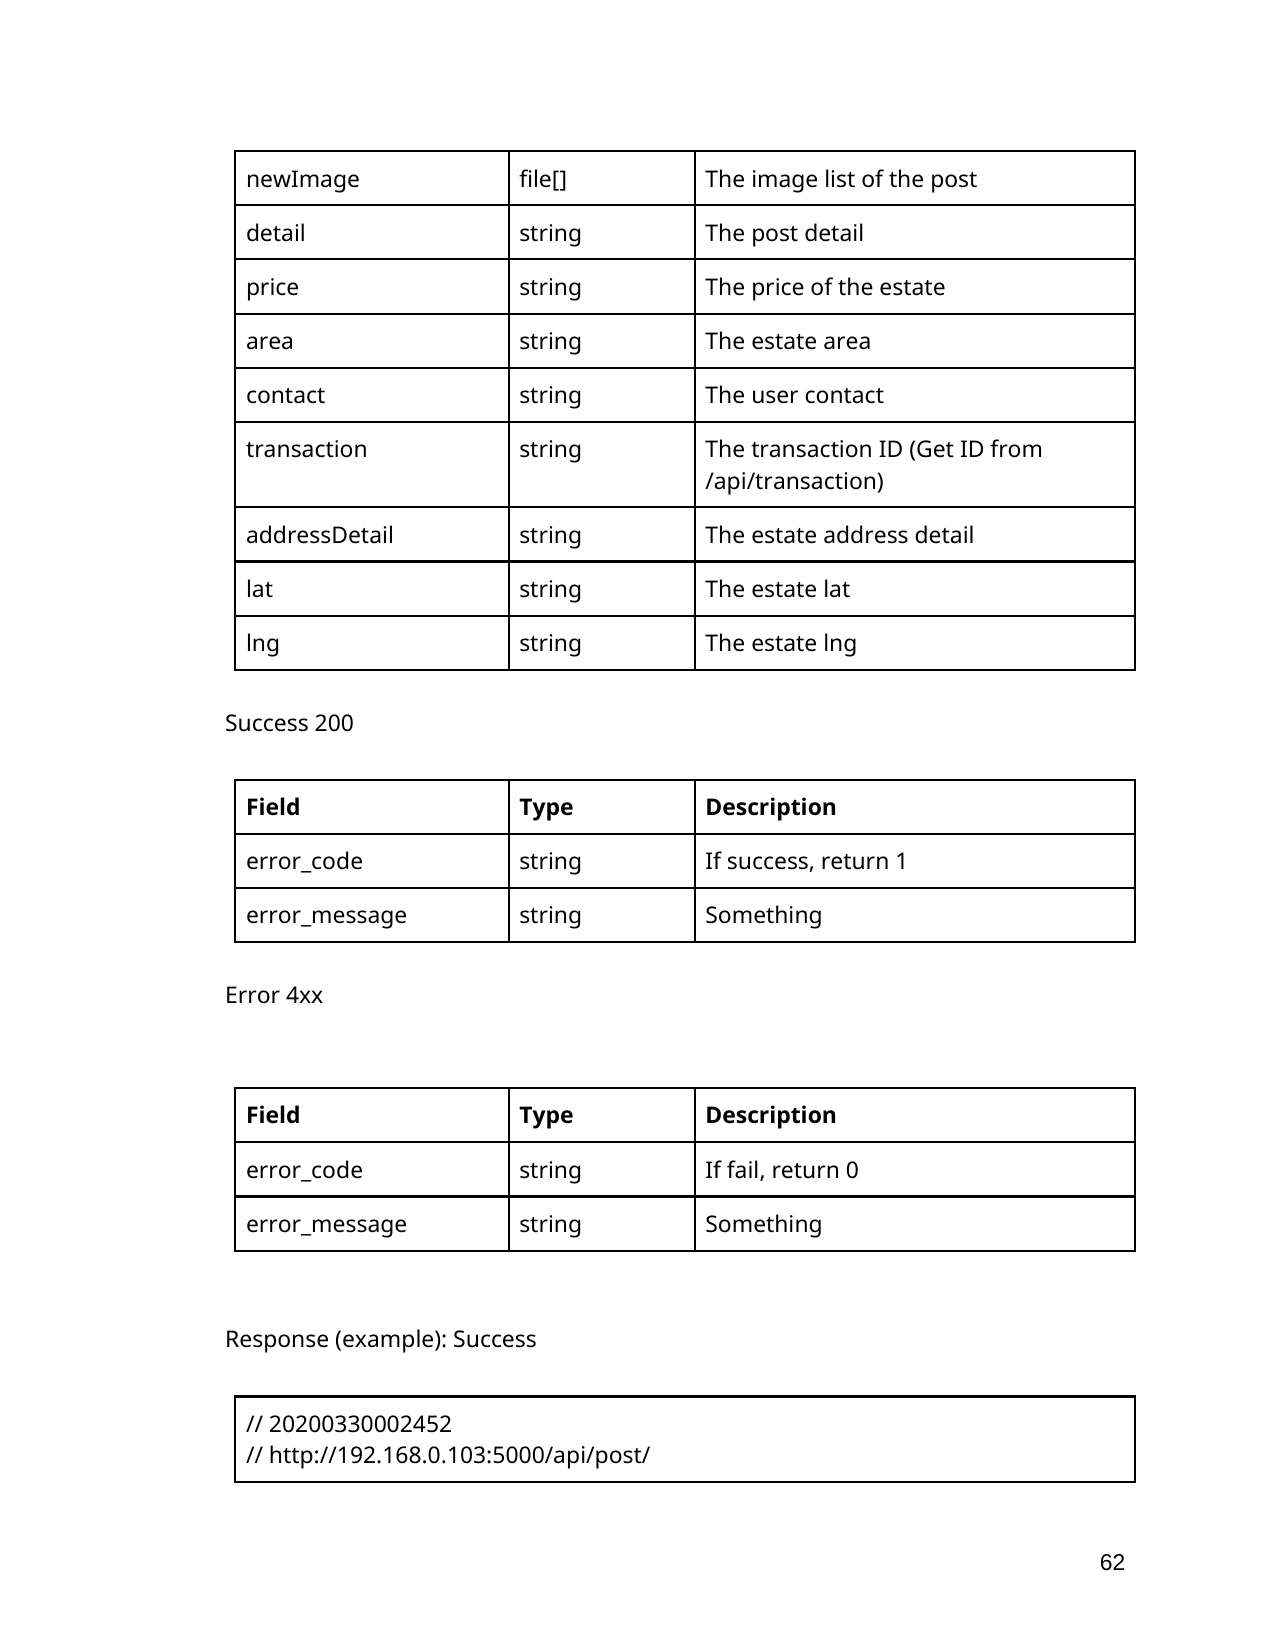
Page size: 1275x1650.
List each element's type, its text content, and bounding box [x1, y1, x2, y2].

table_cell The estate lng [696, 617, 1134, 669]
table_cell string [510, 563, 694, 614]
table_cell addressDetail [236, 508, 508, 560]
table_cell string [510, 1198, 694, 1249]
table_cell string [510, 260, 694, 312]
text Error 4xx [225, 979, 1125, 1010]
table_header Field [236, 1089, 508, 1141]
table_cell string [510, 508, 694, 560]
table_cell The image list of the post [696, 152, 1134, 204]
table_cell detail [236, 206, 508, 258]
table_header Description [696, 781, 1134, 833]
table_cell The post detail [696, 206, 1134, 258]
table_cell price [236, 260, 508, 312]
table_cell contact [236, 369, 508, 421]
table_cell The price of the estate [696, 260, 1134, 312]
table_cell string [510, 835, 694, 887]
table_header Type [510, 781, 694, 833]
table_cell string [510, 315, 694, 367]
table_header Description [696, 1089, 1134, 1141]
table_cell error_message [236, 889, 508, 941]
table_cell string [510, 889, 694, 941]
table_cell newImage [236, 152, 508, 204]
table_header Field [236, 781, 508, 833]
table_cell If fail, return 0 [696, 1143, 1134, 1195]
table_cell area [236, 315, 508, 367]
table_cell string [510, 1143, 694, 1195]
table_cell error_code [236, 1143, 508, 1195]
table_cell string [510, 206, 694, 258]
table_cell string [510, 423, 694, 506]
table_cell lng [236, 617, 508, 669]
text Response (example): Success [225, 1323, 1125, 1355]
table_cell string [510, 369, 694, 421]
table_header Type [510, 1089, 694, 1141]
table_cell If success, return 1 [696, 835, 1134, 887]
table_cell The estate lat [696, 563, 1134, 614]
table_cell error_message [236, 1198, 508, 1249]
table_cell lat [236, 563, 508, 614]
table_cell error_code [236, 835, 508, 887]
table_cell The estate address detail [696, 508, 1134, 560]
table_cell transaction [236, 423, 508, 506]
text Success 200 [225, 707, 1125, 738]
table_cell The transaction ID (Get ID from /api/transaction) [696, 423, 1134, 506]
table_header // 20200330002452 // http://192.168.0.103:5000/api/post/ [236, 1398, 1134, 1481]
table_cell Something [696, 889, 1134, 941]
table_cell file[] [510, 152, 694, 204]
table_cell The estate area [696, 315, 1134, 367]
table_cell string [510, 617, 694, 669]
table_cell Something [696, 1198, 1134, 1249]
table_cell The user contact [696, 369, 1134, 421]
